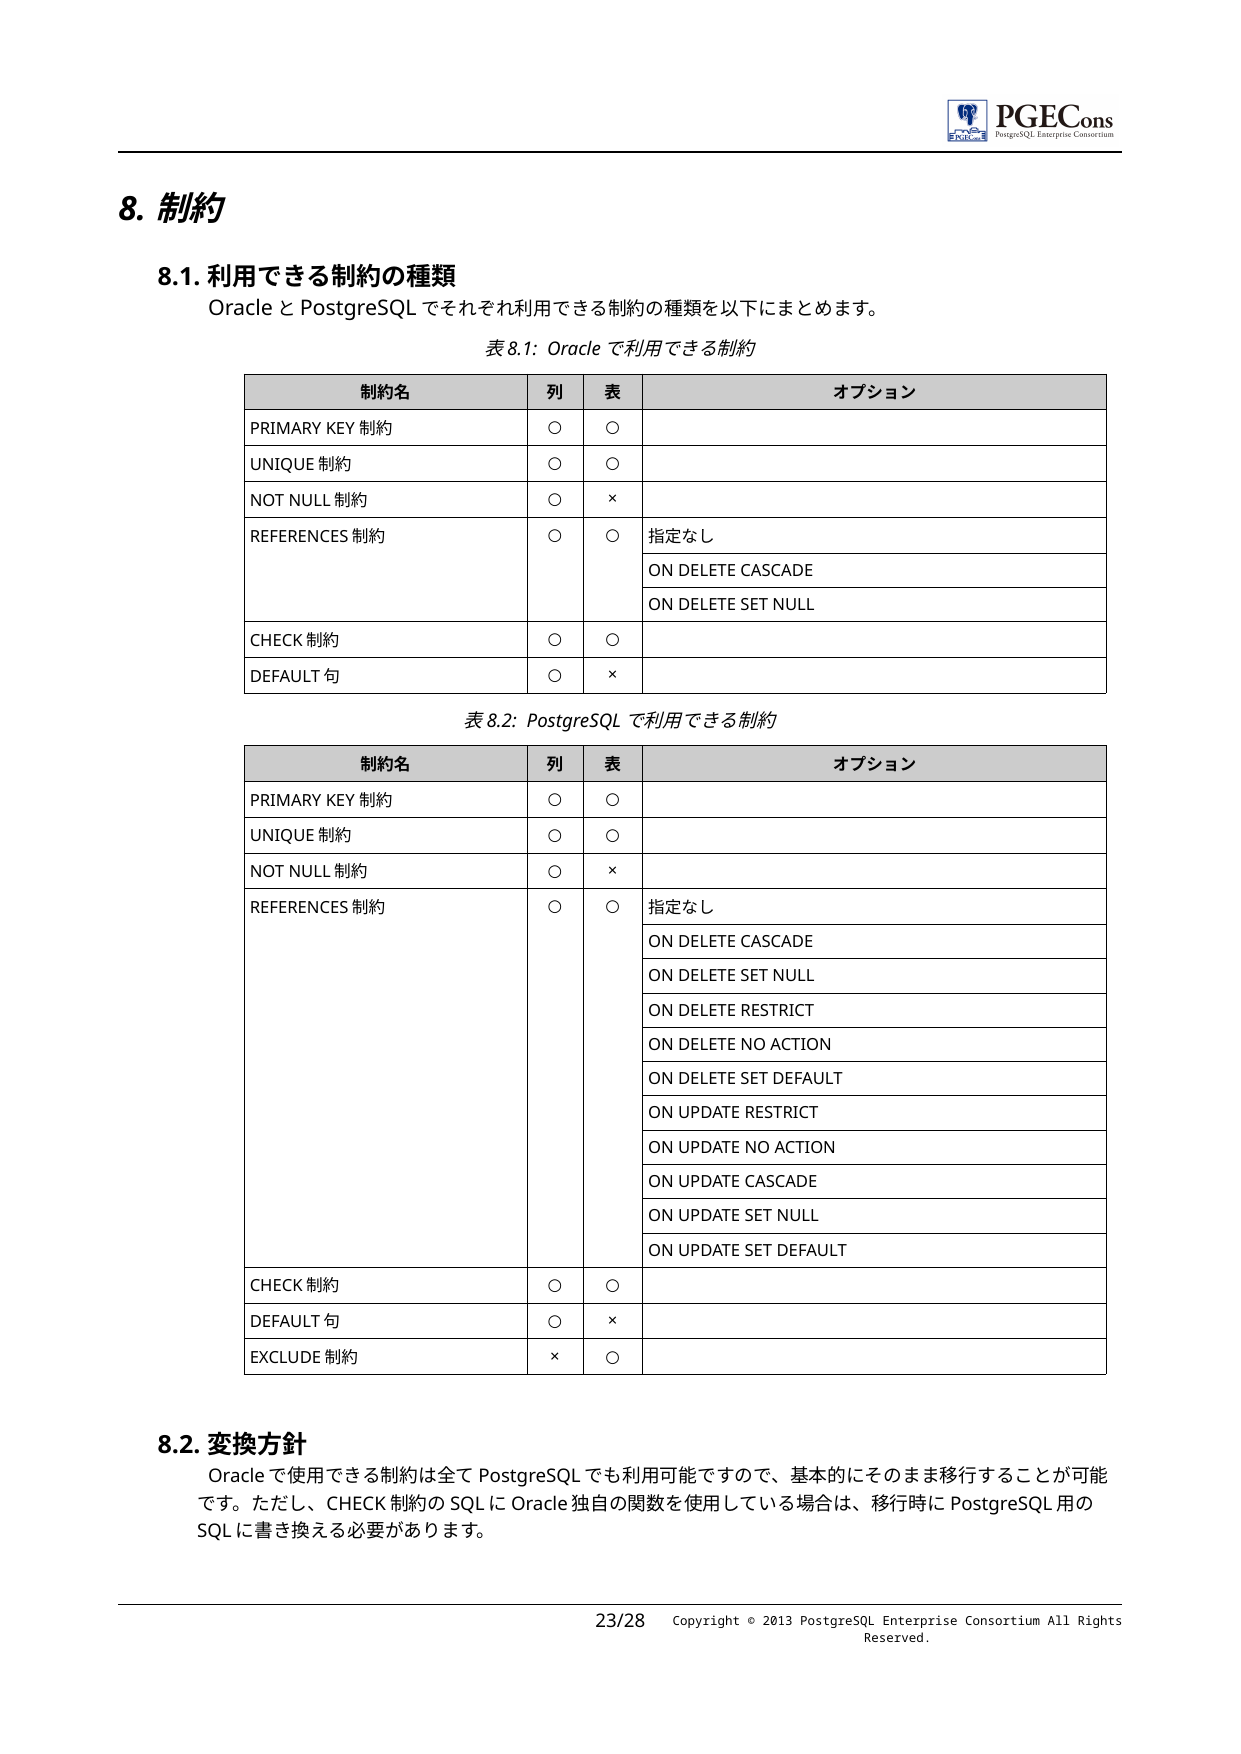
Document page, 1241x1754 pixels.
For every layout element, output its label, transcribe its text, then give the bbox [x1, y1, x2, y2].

text 表 8.2: PostgreSQLで利用できる制約 [118, 705, 1122, 732]
table_cell ON UPDATE RESTRICT [643, 1096, 1106, 1129]
table_cell [643, 1304, 1106, 1338]
table_cell ○ [528, 518, 583, 621]
table_cell ON UPDATE SET NULL [643, 1199, 1106, 1232]
subtitle 変換方針 [157, 1425, 1122, 1461]
table_cell [643, 1339, 1106, 1374]
table_cell UNIQUE制約 [245, 818, 527, 852]
table_cell ○ [584, 410, 642, 445]
text OracleとPostgreSQLでそれぞれ利用できる制約の種類を以下にまとめます。 [197, 292, 1122, 321]
table_cell ON DELETE SET NULL [643, 588, 1106, 621]
table_cell ON UPDATE NO ACTION [643, 1131, 1106, 1164]
table_cell [643, 854, 1106, 888]
table_cell ○ [528, 889, 583, 1267]
table_cell [643, 818, 1106, 852]
table_cell CHECK制約 [245, 1268, 527, 1302]
table_cell × [584, 482, 642, 517]
table_cell ○ [584, 518, 642, 621]
table_cell ○ [528, 482, 583, 517]
table_header 制約名 [245, 375, 527, 409]
table_cell 指定なし [643, 518, 1106, 552]
subtitle 制約 [118, 182, 1122, 231]
table_cell ○ [528, 1304, 583, 1338]
table_cell ○ [528, 622, 583, 657]
table_cell ON UPDATE CASCADE [643, 1165, 1106, 1198]
table_cell 指定なし [643, 889, 1106, 924]
table_cell PRIMARY KEY 制約 [245, 782, 527, 817]
text Oracleで使用できる制約は全てPostgreSQLでも利用可能ですので、基本的にそのまま移行することが可能です。ただし、CHECK制約のSQLにOracle独自の関数を使用している場合は、移行時にPostgreSQL用のSQLに書き換える必要があります。 [197, 1461, 1122, 1543]
table_cell REFERENCES制約 [245, 889, 527, 1267]
table_cell [643, 622, 1106, 657]
table_cell ○ [584, 818, 642, 852]
table_cell ○ [584, 782, 642, 817]
table_cell ○ [528, 658, 583, 693]
table_cell DEFAULT句 [245, 658, 527, 693]
subtitle 利用できる制約の種類 [157, 256, 1122, 292]
table_header 列 [528, 375, 583, 409]
table_cell REFERENCES制約 [245, 518, 527, 621]
table_cell CHECK制約 [245, 622, 527, 657]
table_cell NOT NULL制約 [245, 854, 527, 888]
table_cell ○ [528, 1268, 583, 1302]
table_cell ○ [584, 889, 642, 1267]
table_cell × [528, 1339, 583, 1374]
table_cell ON DELETE RESTRICT [643, 994, 1106, 1027]
table_cell ON DELETE SET NULL [643, 959, 1106, 992]
table_header 表 [584, 375, 642, 409]
table_cell ON UPDATE SET DEFAULT [643, 1234, 1106, 1267]
table_cell ○ [528, 854, 583, 888]
table_cell [643, 658, 1106, 693]
table_header オプション [643, 746, 1106, 781]
table_cell ON DELETE SET DEFAULT [643, 1062, 1106, 1095]
table_cell × [584, 854, 642, 888]
table_cell ON DELETE NO ACTION [643, 1028, 1106, 1061]
table_cell PRIMARY KEY 制約 [245, 410, 527, 445]
table_cell ○ [528, 446, 583, 481]
table_cell ○ [528, 782, 583, 817]
table_header 表 [584, 746, 642, 781]
table_cell ON DELETE CASCADE [643, 925, 1106, 958]
table_cell ○ [584, 622, 642, 657]
table_cell EXCLUDE制約 [245, 1339, 527, 1374]
table_cell NOT NULL制約 [245, 482, 527, 517]
table_cell [643, 446, 1106, 481]
table_cell [643, 782, 1106, 817]
table_header 列 [528, 746, 583, 781]
table_cell ○ [528, 818, 583, 852]
table_cell [643, 410, 1106, 445]
table_cell ○ [584, 1268, 642, 1302]
table_cell [643, 1268, 1106, 1302]
table_cell ○ [584, 446, 642, 481]
table_cell DEFAULT句 [245, 1304, 527, 1338]
table_cell ON DELETE CASCADE [643, 554, 1106, 587]
picture [941, 94, 1119, 147]
table_cell ○ [528, 410, 583, 445]
table_cell × [584, 1304, 642, 1338]
table_cell × [584, 658, 642, 693]
table_header オプション [643, 375, 1106, 409]
table_cell UNIQUE制約 [245, 446, 527, 481]
table_cell ○ [584, 1339, 642, 1374]
text 表 8.1: Oracleで利用できる制約 [118, 334, 1122, 361]
table_cell [643, 482, 1106, 517]
table_header 制約名 [245, 746, 527, 781]
